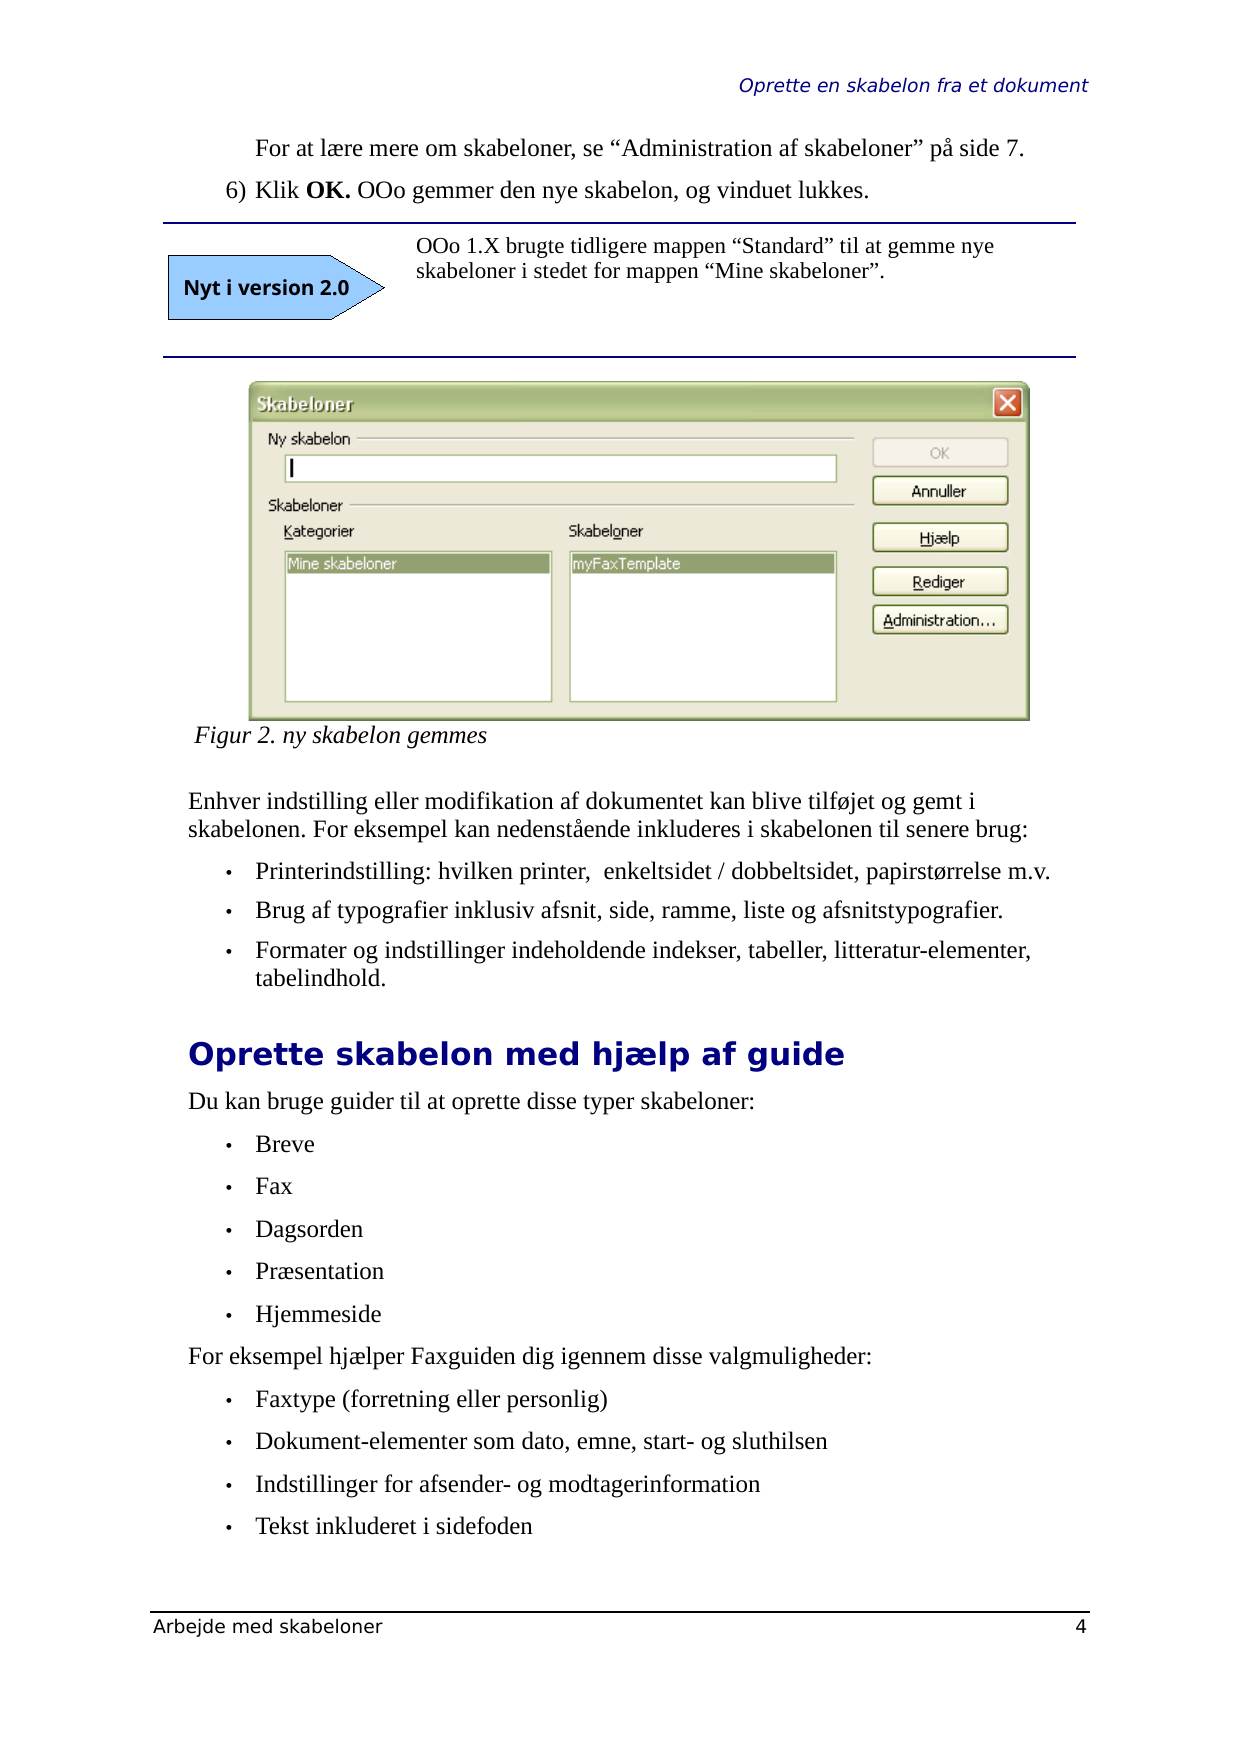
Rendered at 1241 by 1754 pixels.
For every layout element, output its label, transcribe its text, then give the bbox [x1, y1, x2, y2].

text Figur 2. ny skabelon gemmes [188, 381, 1090, 748]
list Indstillinger for afsender- og modtagerinformation [226, 1470, 1090, 1498]
list For at lære mere om skabeloner, se “Administration af skabeloner” på side 8. [225, 134, 1090, 162]
text Enhver indstilling eller modifikation af dokumentet kan blive tilføjet og gemt i skabelonen. For eksempel kan nedenstående inkluderes i skabelonen til senere brug: [188, 787, 1090, 842]
list Breve [226, 1130, 1090, 1158]
table_header OOo 1.X brugte tidligere mappen “Standard” til at gemme nye skabeloner i stedet for mappen “Mine skabeloner”. [392, 224, 1076, 356]
list Fax [226, 1172, 1090, 1200]
subtitle Oprette skabelon med hjælp af guide [188, 1036, 1090, 1073]
list Brug af typografier inklusiv afsnit, side, ramme, liste og afsnitstypografier. [226, 897, 1090, 924]
list Præsentation [226, 1257, 1090, 1285]
list Dagsorden [226, 1215, 1090, 1243]
text Du kan bruge guider til at oprette disse typer skabeloner: [188, 1087, 1090, 1115]
list Hjemmeside [226, 1300, 1090, 1328]
text For eksempel hjælper Faxguiden dig igennem disse valgmuligheder: [188, 1342, 1090, 1370]
list Faxtype (forretning eller personlig) [226, 1385, 1090, 1413]
table_header [163, 224, 392, 356]
list Dokument-elementer som dato, emne, start- og sluthilsen [226, 1427, 1090, 1455]
list Klik OK. OOo gemmer den nye skabelon, og vinduet lukkes. [225, 176, 1090, 204]
list Formater og indstillinger indeholdende indekser, tabeller, litteratur-elementer, tabelindhold. [226, 936, 1090, 992]
picture [248, 381, 1030, 721]
list Tekst inkluderet i sidefoden [226, 1512, 1090, 1540]
list Printerindstilling: hvilken printer, enkeltsidet / dobbeltsidet, papirstørrelse m.v. [226, 857, 1090, 885]
